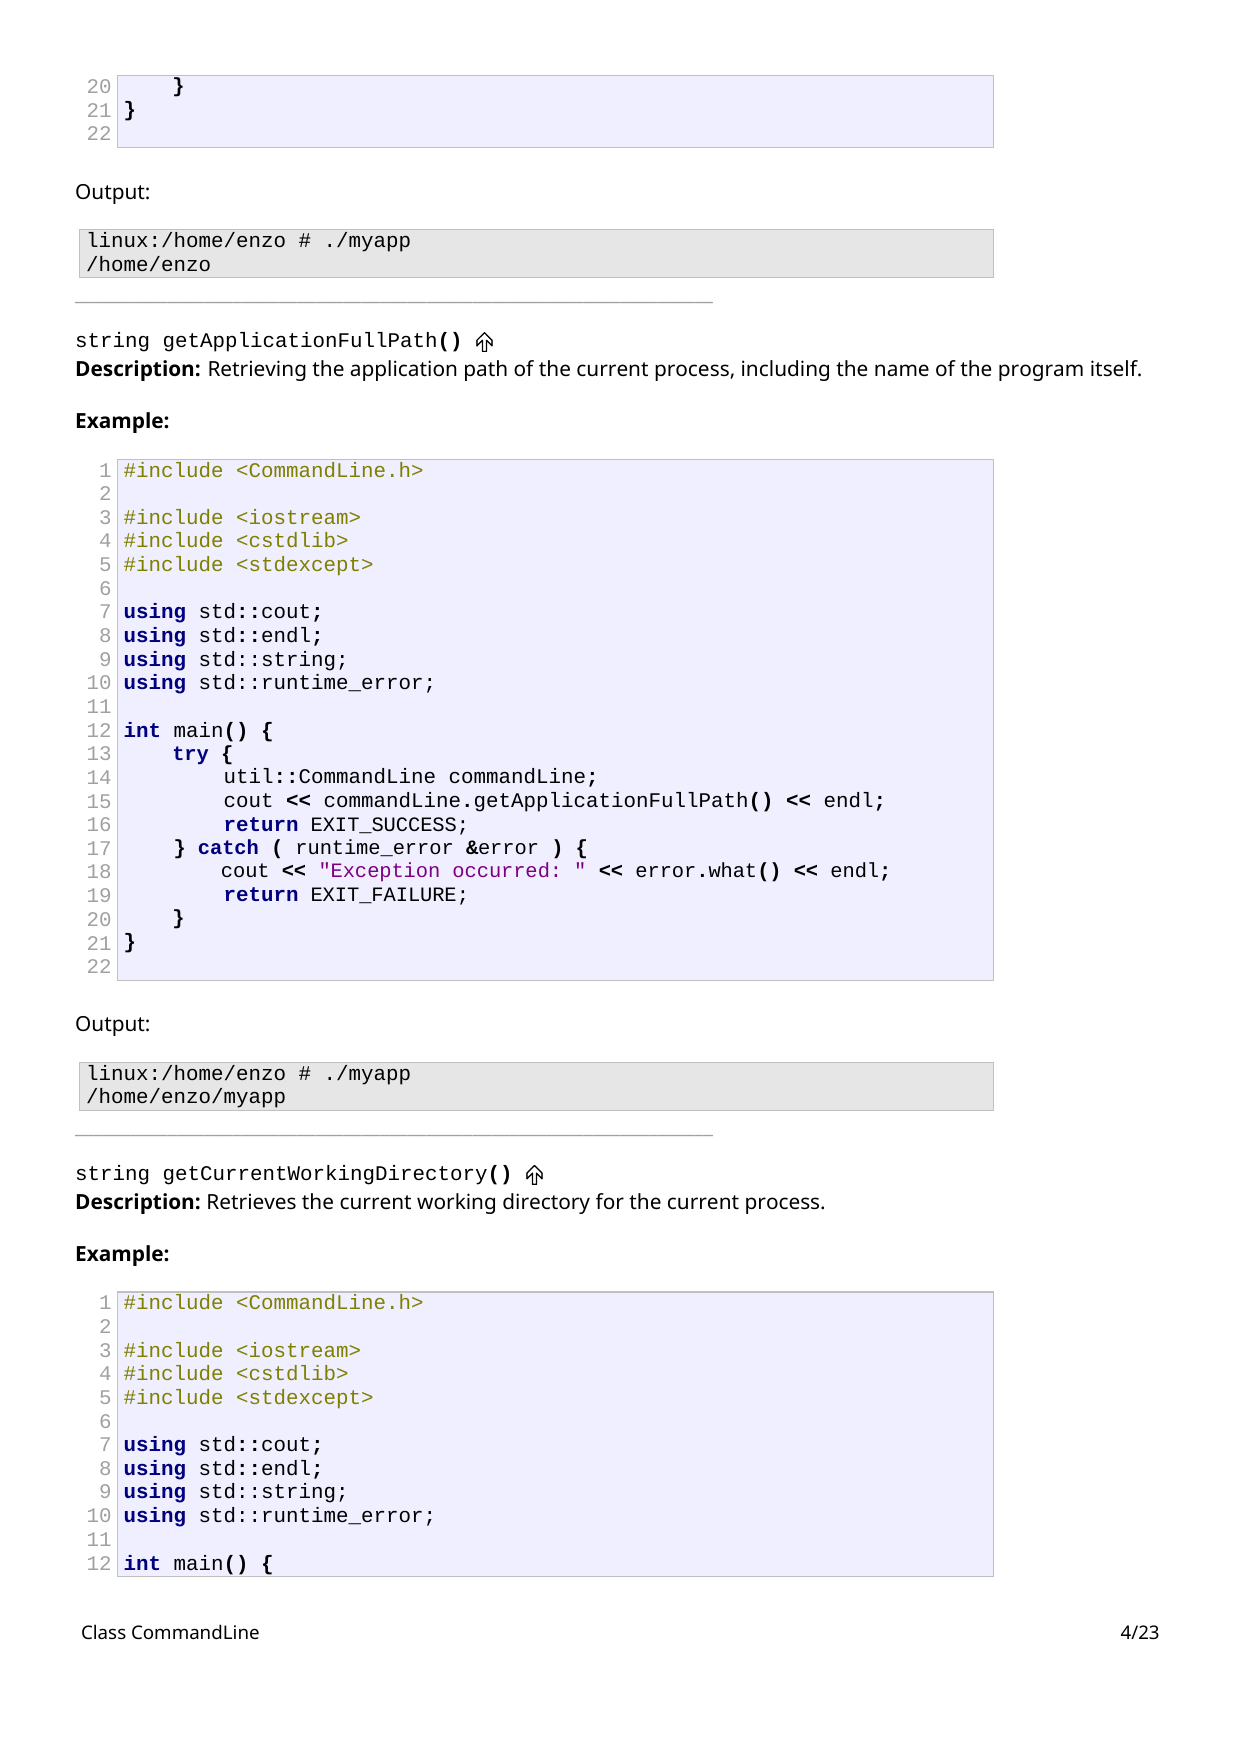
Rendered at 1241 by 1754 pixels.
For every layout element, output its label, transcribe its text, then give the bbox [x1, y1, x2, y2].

table_header 20 21 22 [80, 75, 117, 147]
text Example: [75, 406, 1165, 458]
text Output: [75, 1009, 1165, 1038]
text Example: [75, 1239, 1165, 1291]
table_header linux:/home/enzo # ./myapp /home/enzo/myapp [80, 1063, 993, 1110]
text _____________________________________________________________________ [75, 1111, 1165, 1139]
text Description: Retrieves the current working directory for the current process. [75, 1187, 1165, 1215]
table_header #include <CommandLine.h> #include <iostream> #include <cstdlib> #include <stdexcept> using std::cout; using std::endl; using std::string; using std::runtime_error; int main() { [118, 1293, 993, 1576]
text Description: Retrieving the application path of the current process, including the name of the program itself. [75, 354, 1165, 382]
table_header 1 2 3 4 5 6 7 8 9 10 11 12 [80, 1291, 117, 1576]
text Output: [75, 177, 1165, 205]
table_header #include <CommandLine.h> #include <iostream> #include <cstdlib> #include <stdexcept> using std::cout; using std::endl; using std::string; using std::runtime_error; int main() { try { util::CommandLine commandLine; cout << commandLine.getApplicationFullPath() << endl; return EXIT_SUCCESS; } catch ( runtime_error &error ) { cout << "Exception occurred: " << error.what() << endl; return EXIT_FAILURE; } } [118, 460, 993, 980]
text string getCurrentWorkingDirectory()  [75, 1163, 1165, 1187]
table_header linux:/home/enzo # ./myapp /home/enzo [80, 230, 993, 277]
table_header } } [118, 76, 993, 147]
text string getApplicationFullPath()  [75, 330, 1165, 354]
table_header 1 2 3 4 5 6 7 8 9 10 11 12 13 14 15 16 17 18 19 20 21 22 [80, 459, 117, 980]
text _____________________________________________________________________ [75, 278, 1165, 307]
